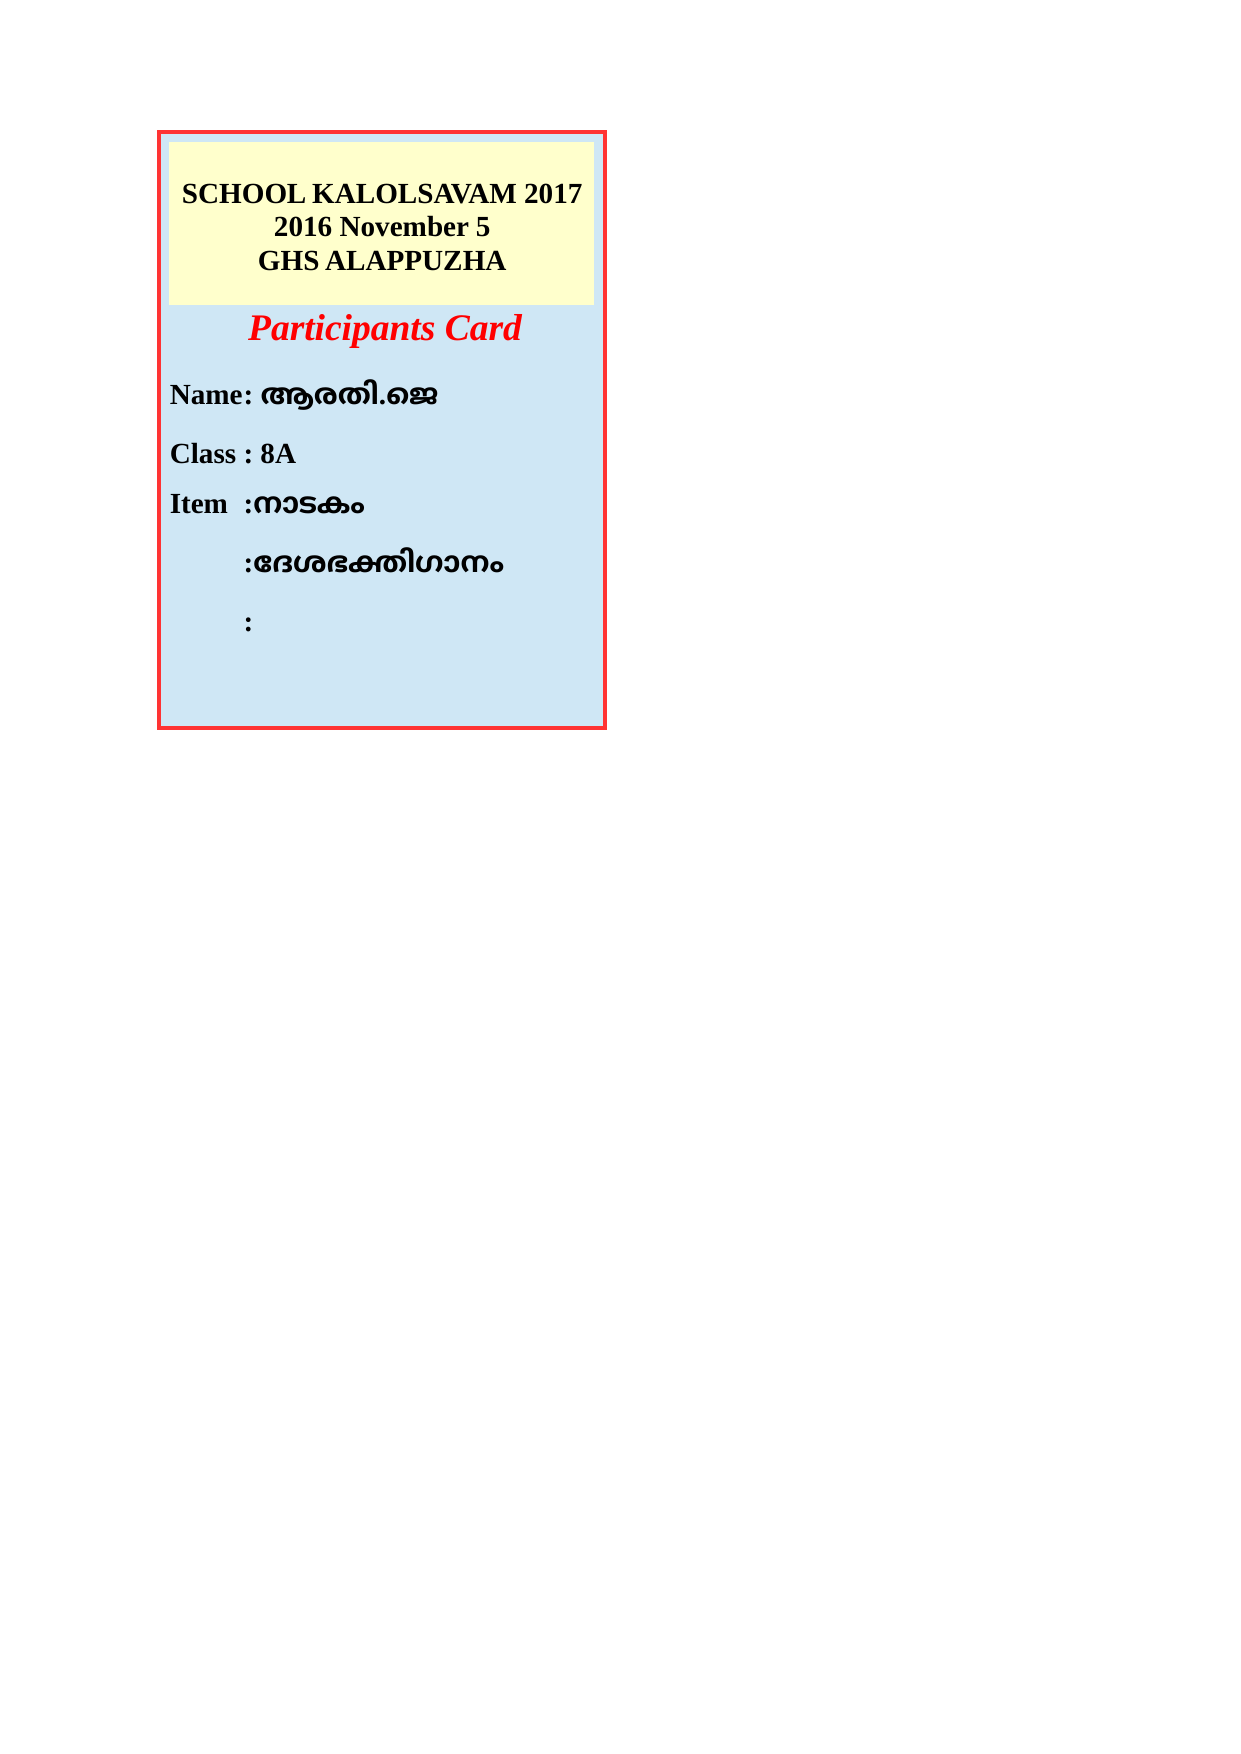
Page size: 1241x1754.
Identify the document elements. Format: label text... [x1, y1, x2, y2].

text :ദേശഭക്തിഗാനം [169, 545, 594, 584]
text : [169, 604, 594, 637]
text 2016 November 5 [169, 209, 594, 243]
text Class : 8A [169, 436, 594, 469]
text Participants Card [169, 305, 594, 348]
text SCHOOL KALOLSAVAM 2017 [169, 176, 594, 209]
text GHS ALAPPUZHA [169, 243, 594, 277]
text Item :നാടകം [169, 486, 594, 526]
text Name : ആരതി.ജെ [169, 377, 594, 416]
text ­ [118, 118, 1122, 147]
